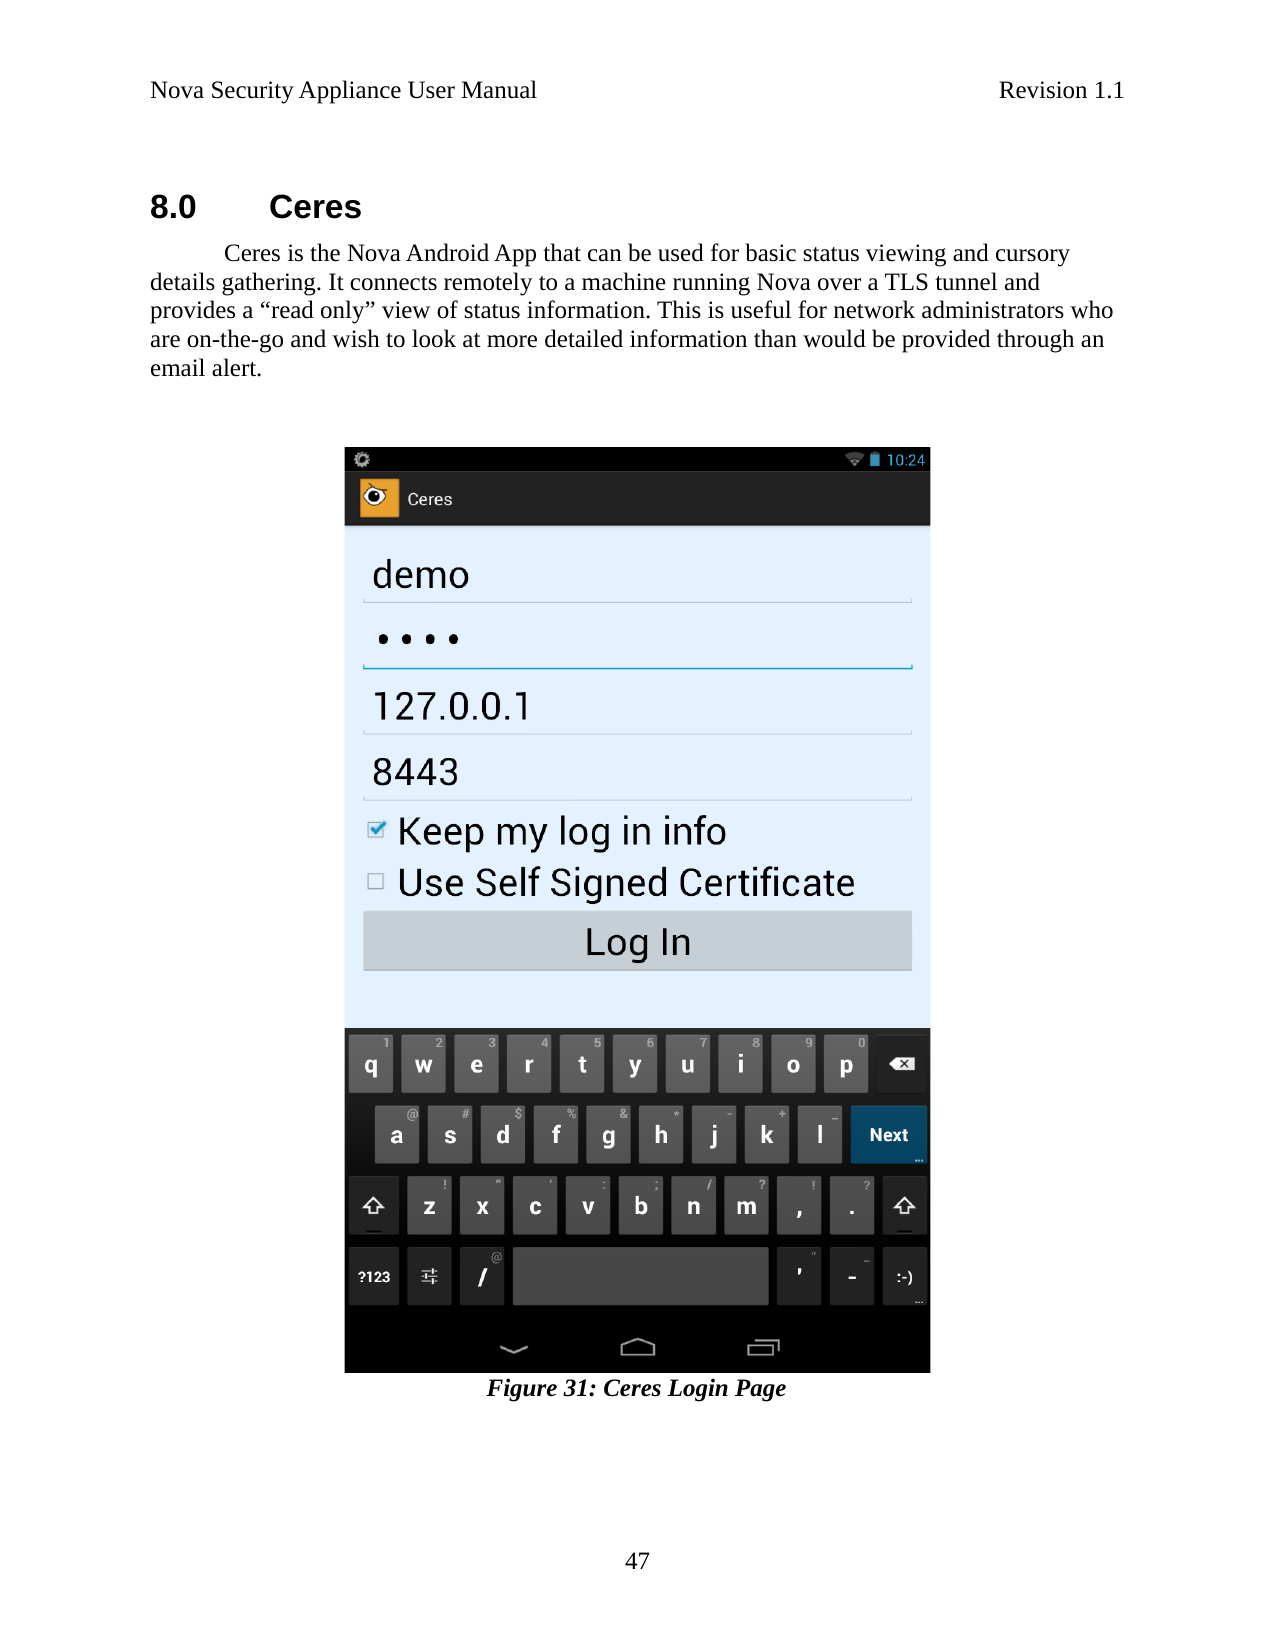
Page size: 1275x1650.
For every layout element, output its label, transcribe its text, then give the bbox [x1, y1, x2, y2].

text Figure 31: Ceres Login Page [344, 1373, 931, 1402]
text Ceres is the Nova Android App that can be used for basic status viewing and cursory details gathering. It connects remotely to a machine running Nova over a TLS tunnel and provides a “read only” view of status information. This is useful for network administrators who are on-the-go and wish to look at more detailed information than would be provided through an email alert. [150, 238, 1125, 382]
picture [344, 447, 931, 1373]
subtitle Ceres [150, 187, 1125, 226]
